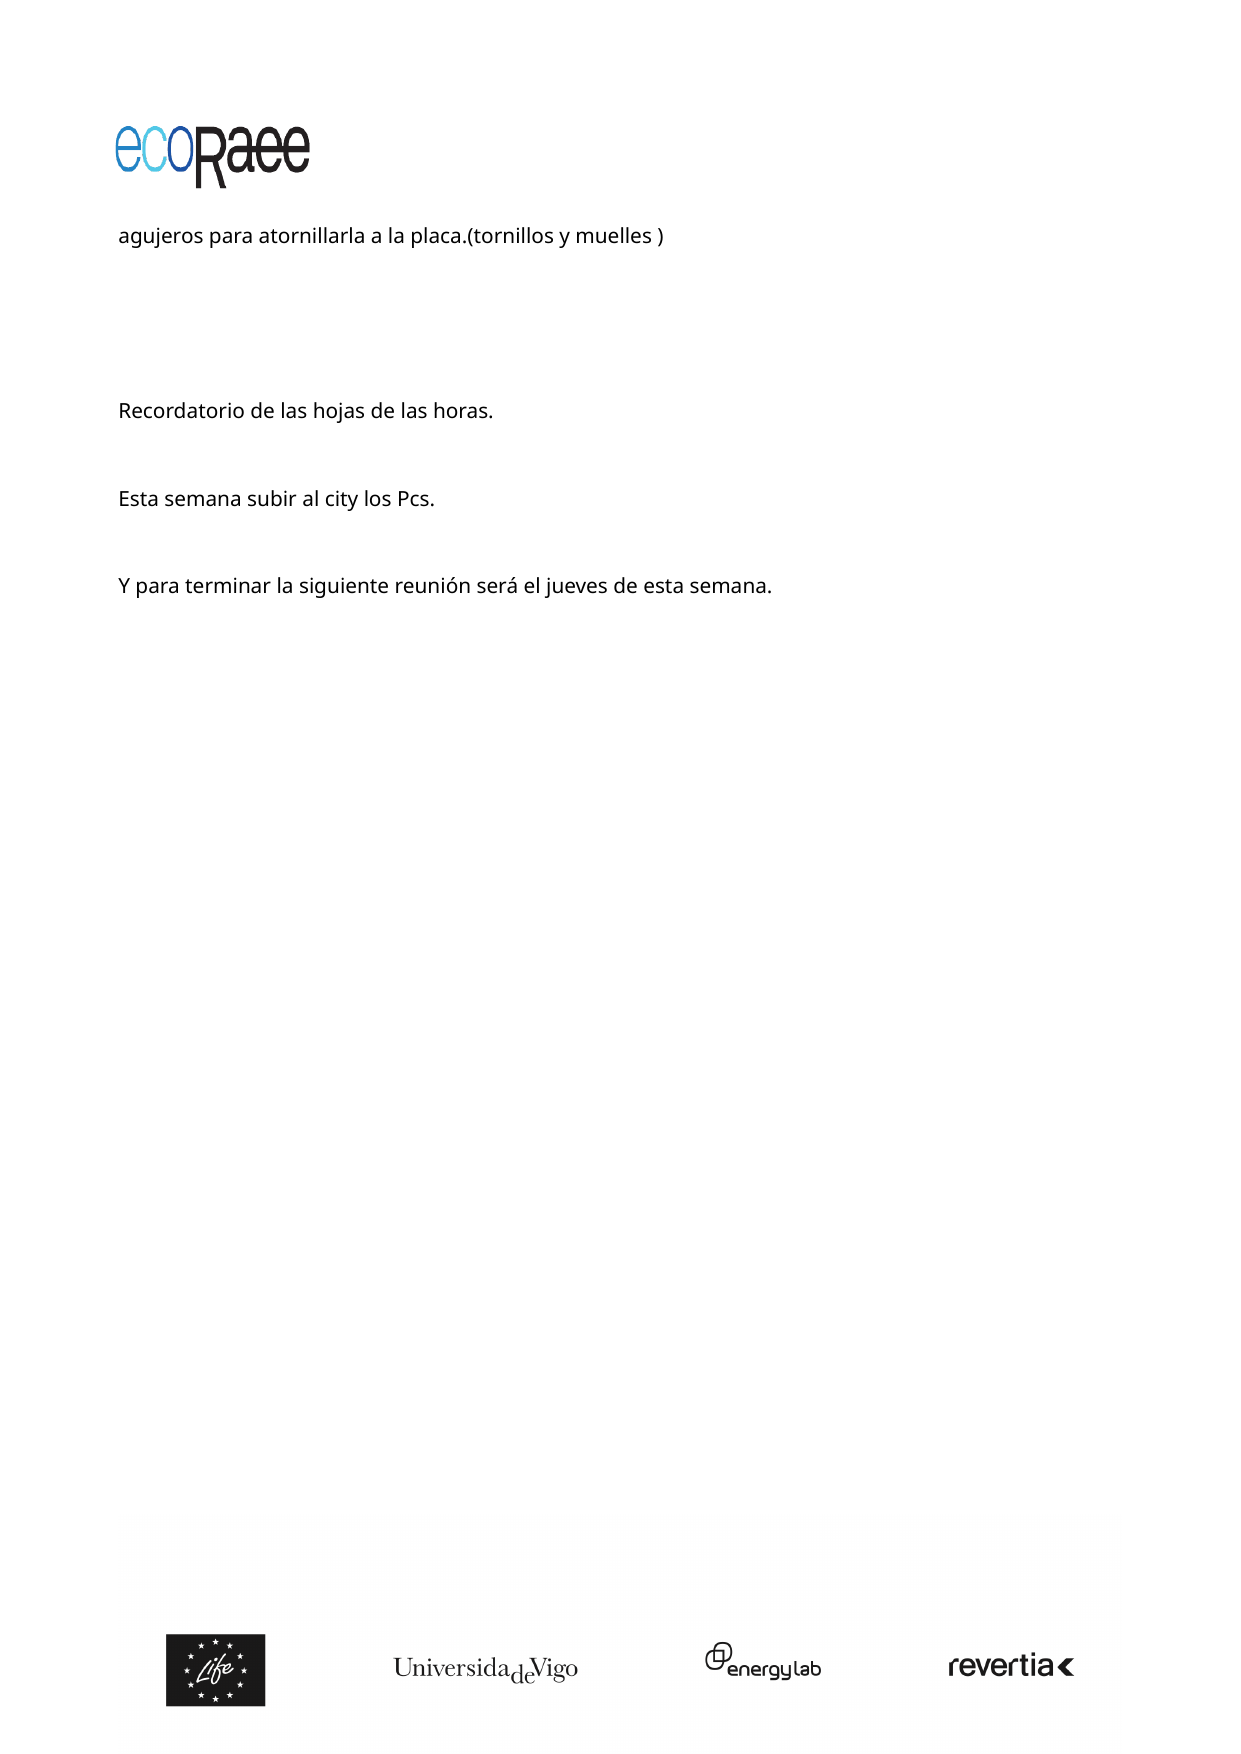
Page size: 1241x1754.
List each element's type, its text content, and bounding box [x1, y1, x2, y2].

picture [114, 124, 311, 190]
text Esta semana subir al city los Pcs. [118, 484, 1122, 512]
text Recordatorio de las hojas de las horas. [118, 396, 1122, 425]
text Y para terminar la siguiente reunión será el jueves de esta semana. [118, 571, 1122, 600]
text agujeros para atornillarla a la placa.(tornillos y muelles ) [118, 221, 1122, 250]
picture [118, 1514, 1123, 1754]
